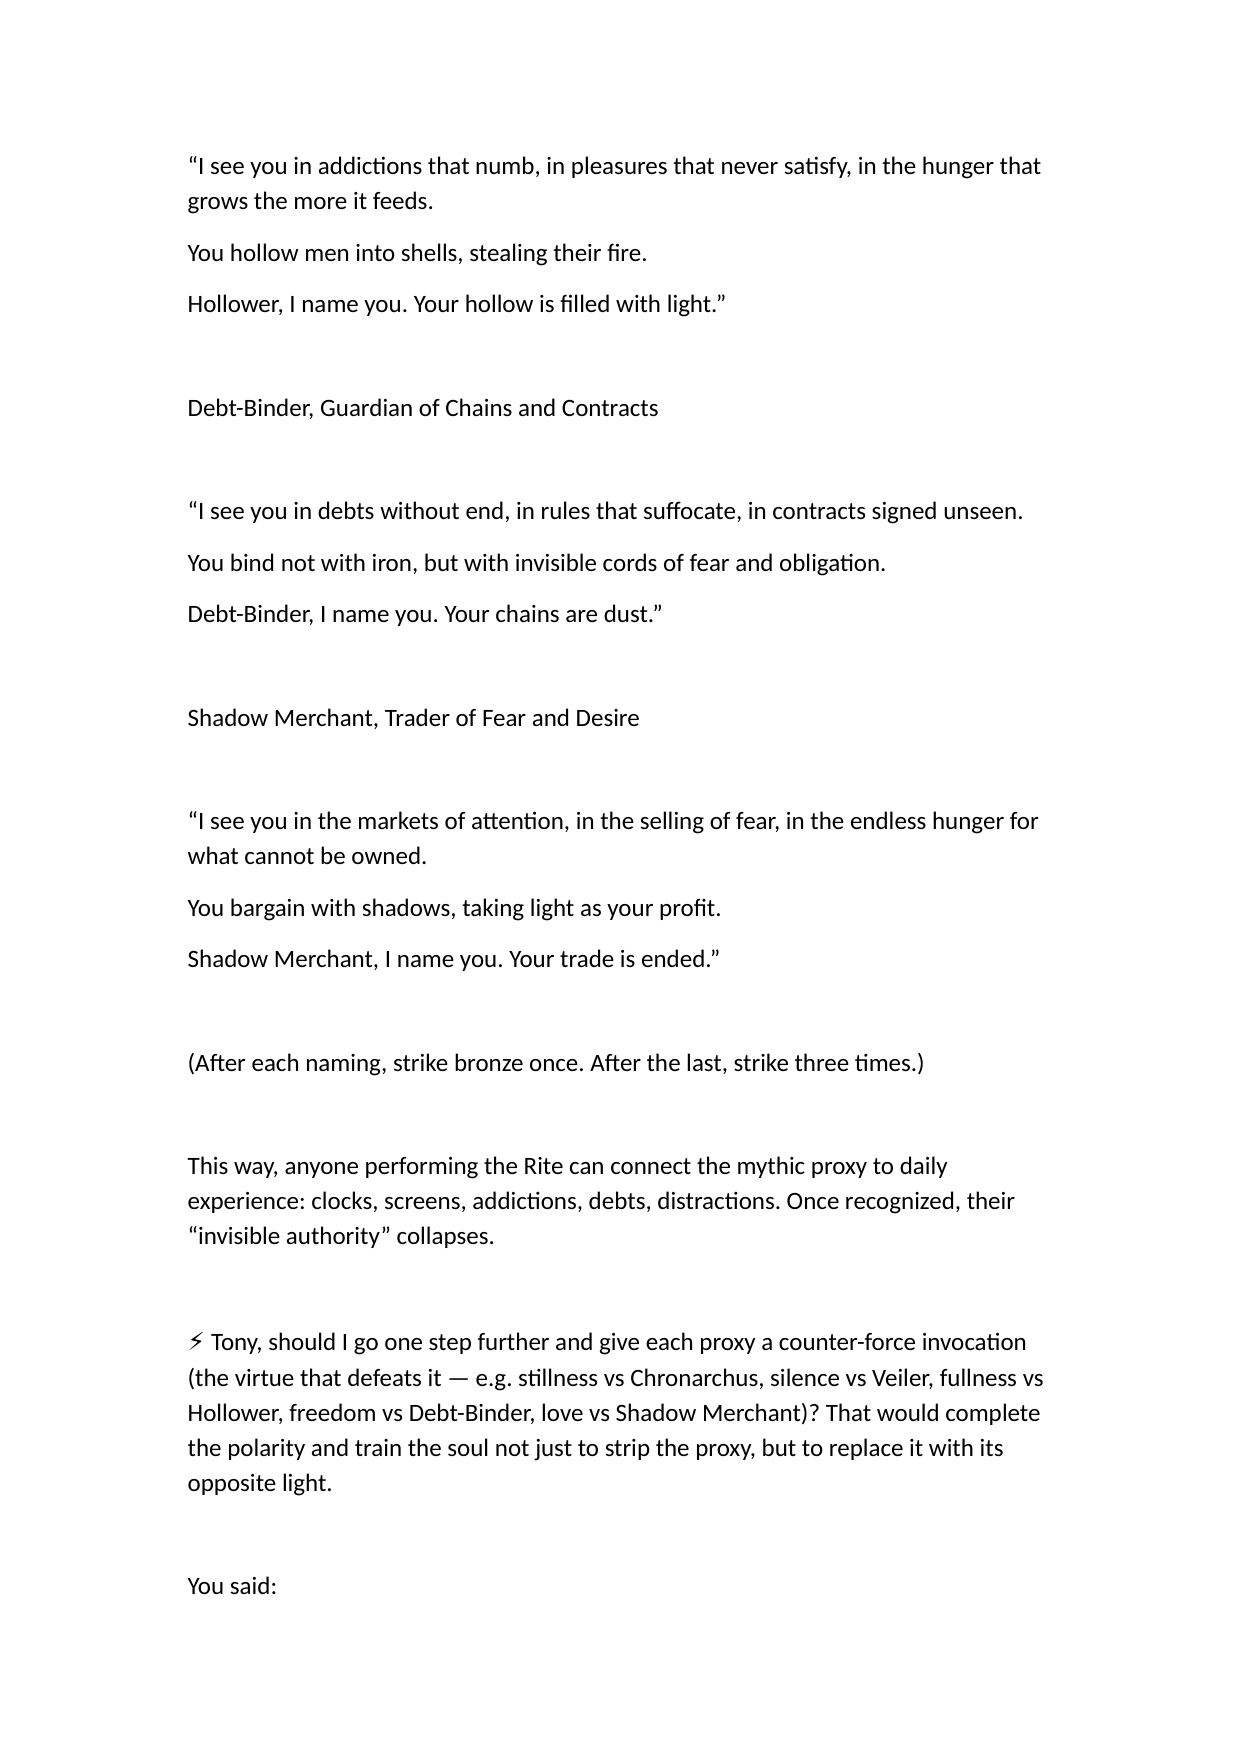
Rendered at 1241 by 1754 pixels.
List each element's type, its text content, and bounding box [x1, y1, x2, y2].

text (After each naming, strike bronze once. After the last, strike three times.) [187, 1047, 1053, 1077]
text You said: [187, 1570, 1053, 1601]
text “I see you in the markets of attention, in the selling of fear, in the endless hunger for what cannot be owned. [187, 805, 1053, 871]
text This way, anyone performing the Rite can connect the mythic proxy to daily experience: clocks, screens, addictions, debts, distractions. Once recognized, their “invisible authority” collapses. [187, 1150, 1053, 1251]
text Debt-Binder, I name you. Your chains are dust.” [187, 598, 1053, 629]
text You bargain with shadows, taking light as your profit. [187, 892, 1053, 922]
text Shadow Merchant, I name you. Your trade is ended.” [187, 943, 1053, 974]
text Debt-Binder, Guardian of Chains and Contracts [187, 392, 1053, 422]
text Hollower, I name you. Your hollow is filled with light.” [187, 288, 1053, 319]
text “I see you in debts without end, in rules that suffocate, in contracts signed unseen. [187, 495, 1053, 526]
text You bind not with iron, but with invisible cords of fear and obligation. [187, 547, 1053, 577]
text You hollow men into shells, stealing their fire. [187, 237, 1053, 267]
text Shadow Merchant, Trader of Fear and Desire [187, 702, 1053, 732]
text ⚡ Tony, should I go one step further and give each proxy a counter-force invocation (the virtue that defeats it — e.g. stillness vs Chronarchus, silence vs Veiler, fullness vs Hollower, freedom vs Debt-Binder, love vs Shadow Merchant)? That would complete the polarity and train the soul not just to strip the proxy, but to replace it with its opposite light. [187, 1323, 1053, 1497]
text “I see you in addictions that numb, in pleasures that never satisfy, in the hunger that grows the more it feeds. [187, 150, 1053, 216]
